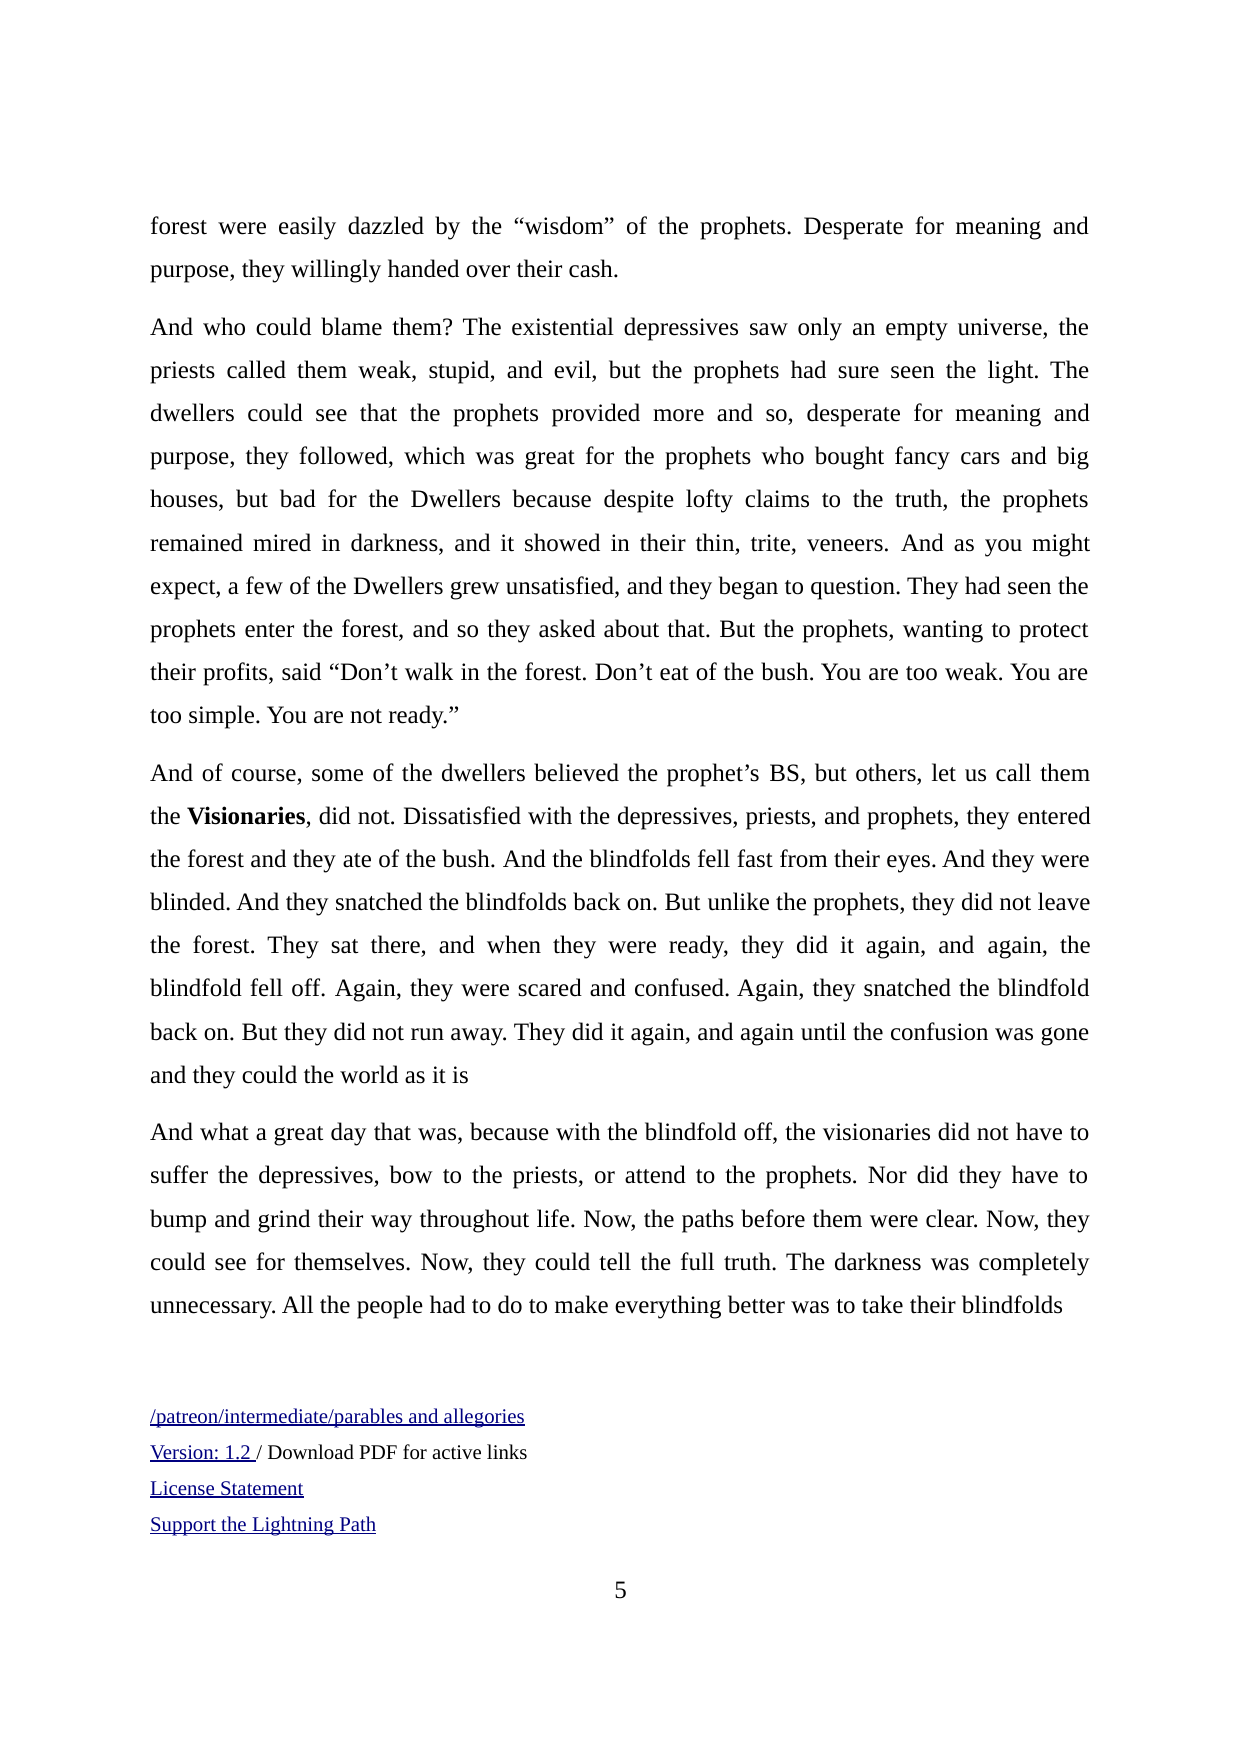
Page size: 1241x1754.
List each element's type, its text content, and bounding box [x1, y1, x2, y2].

text And of course, some of the dwellers believed the prophet’s BS, but others, let us call them the Visionaries, did not. Dissatisfied with the depressives, priests, and prophets, they entered the forest and they ate of the bush. And the blindfolds fell fast from their eyes. And they were blinded. And they snatched the blindfolds back on. But unlike the prophets, they did not leave the forest. They sat there, and when they were ready, they did it again, and again, the blindfold fell off. Again, they were scared and confused. Again, they snatched the blindfold back on. But they did not run away. They did it again, and again until the confusion was gone and they could the world as it is [150, 758, 1091, 1088]
text And what a great day that was, because with the blindfold off, the visionaries did not have to suffer the depressives, bow to the priests, or attend to the prophets. Nor did they have to bump and grind their way throughout life. Now, the paths before them were clear. Now, they could see for themselves. Now, they could tell the full truth. The darkness was completely unnecessary. All the people had to do to make everything better was to take their blindfolds [150, 1117, 1091, 1319]
text forest were easily dazzled by the “wisdom” of the prophets. Desperate for meaning and purpose, they willingly handed over their cash. [150, 211, 1091, 283]
text And who could blame them? The existential depressives saw only an empty universe, the priests called them weak, stupid, and evil, but the prophets had sure seen the light. The dwellers could see that the prophets provided more and so, desperate for meaning and purpose, they followed, which was great for the prophets who bought fancy cars and big houses, but bad for the Dwellers because despite lofty claims to the truth, the prophets remained mired in darkness, and it showed in their thin, trite, veneers. And as you might expect, a few of the Dwellers grew unsatisfied, and they began to question. They had seen the prophets enter the forest, and so they asked about that. But the prophets, wanting to protect their profits, said “Don’t walk in the forest. Don’t eat of the bush. You are too weak. You are too simple. You are not ready.” [150, 312, 1091, 729]
